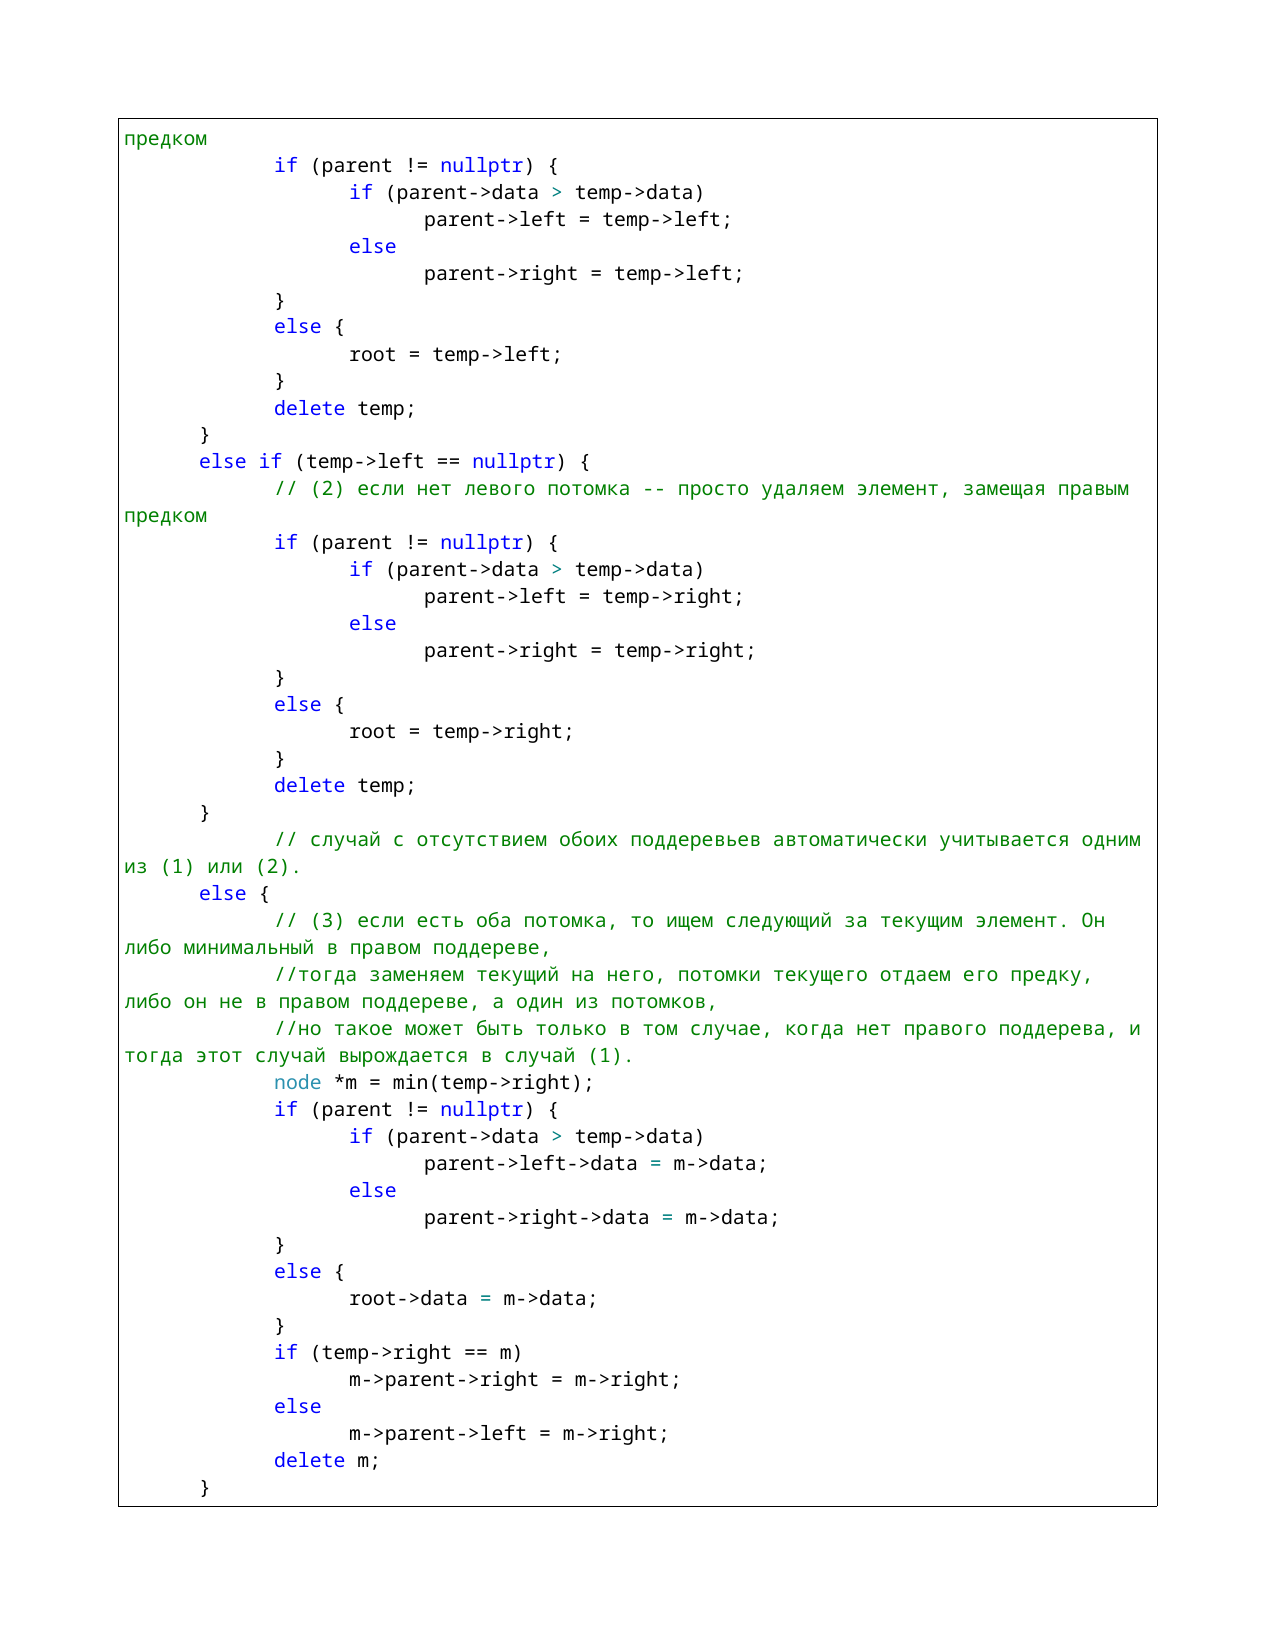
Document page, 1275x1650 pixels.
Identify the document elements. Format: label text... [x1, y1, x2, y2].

table_header предком if (parent != nullptr) { if (parent->data > temp->data) parent->left = temp->left; else parent->right = temp->left; } else { root = temp->left; } delete temp; } else if (temp->left == nullptr) { // (2) если нет левого потомка -- просто удаляем элемент, замещая правым предком if (parent != nullptr) { if (parent->data > temp->data) parent->left = temp->right; else parent->right = temp->right; } else { root = temp->right; } delete temp; } // случай с отсутствием обоих поддеревьев автоматически учитывается одним из (1) или (2). else { // (3) если есть оба потомка, то ищем следующий за текущим элемент. Он либо минимальный в правом поддереве, //тогда заменяем текущий на него, потомки текущего отдаем его предку, либо он не в правом поддереве, а один из потомков, //но такое может быть только в том случае, когда нет правого поддерева, и тогда этот случай вырождается в случай (1). node *m = min(temp->right); if (parent != nullptr) { if (parent->data > temp->data) parent->left->data = m->data; else parent->right->data = m->data; } else { root->data = m->data; } if (temp->right == m) m->parent->right = m->right; else m->parent->left = m->right; delete m; } [119, 119, 1157, 1506]
